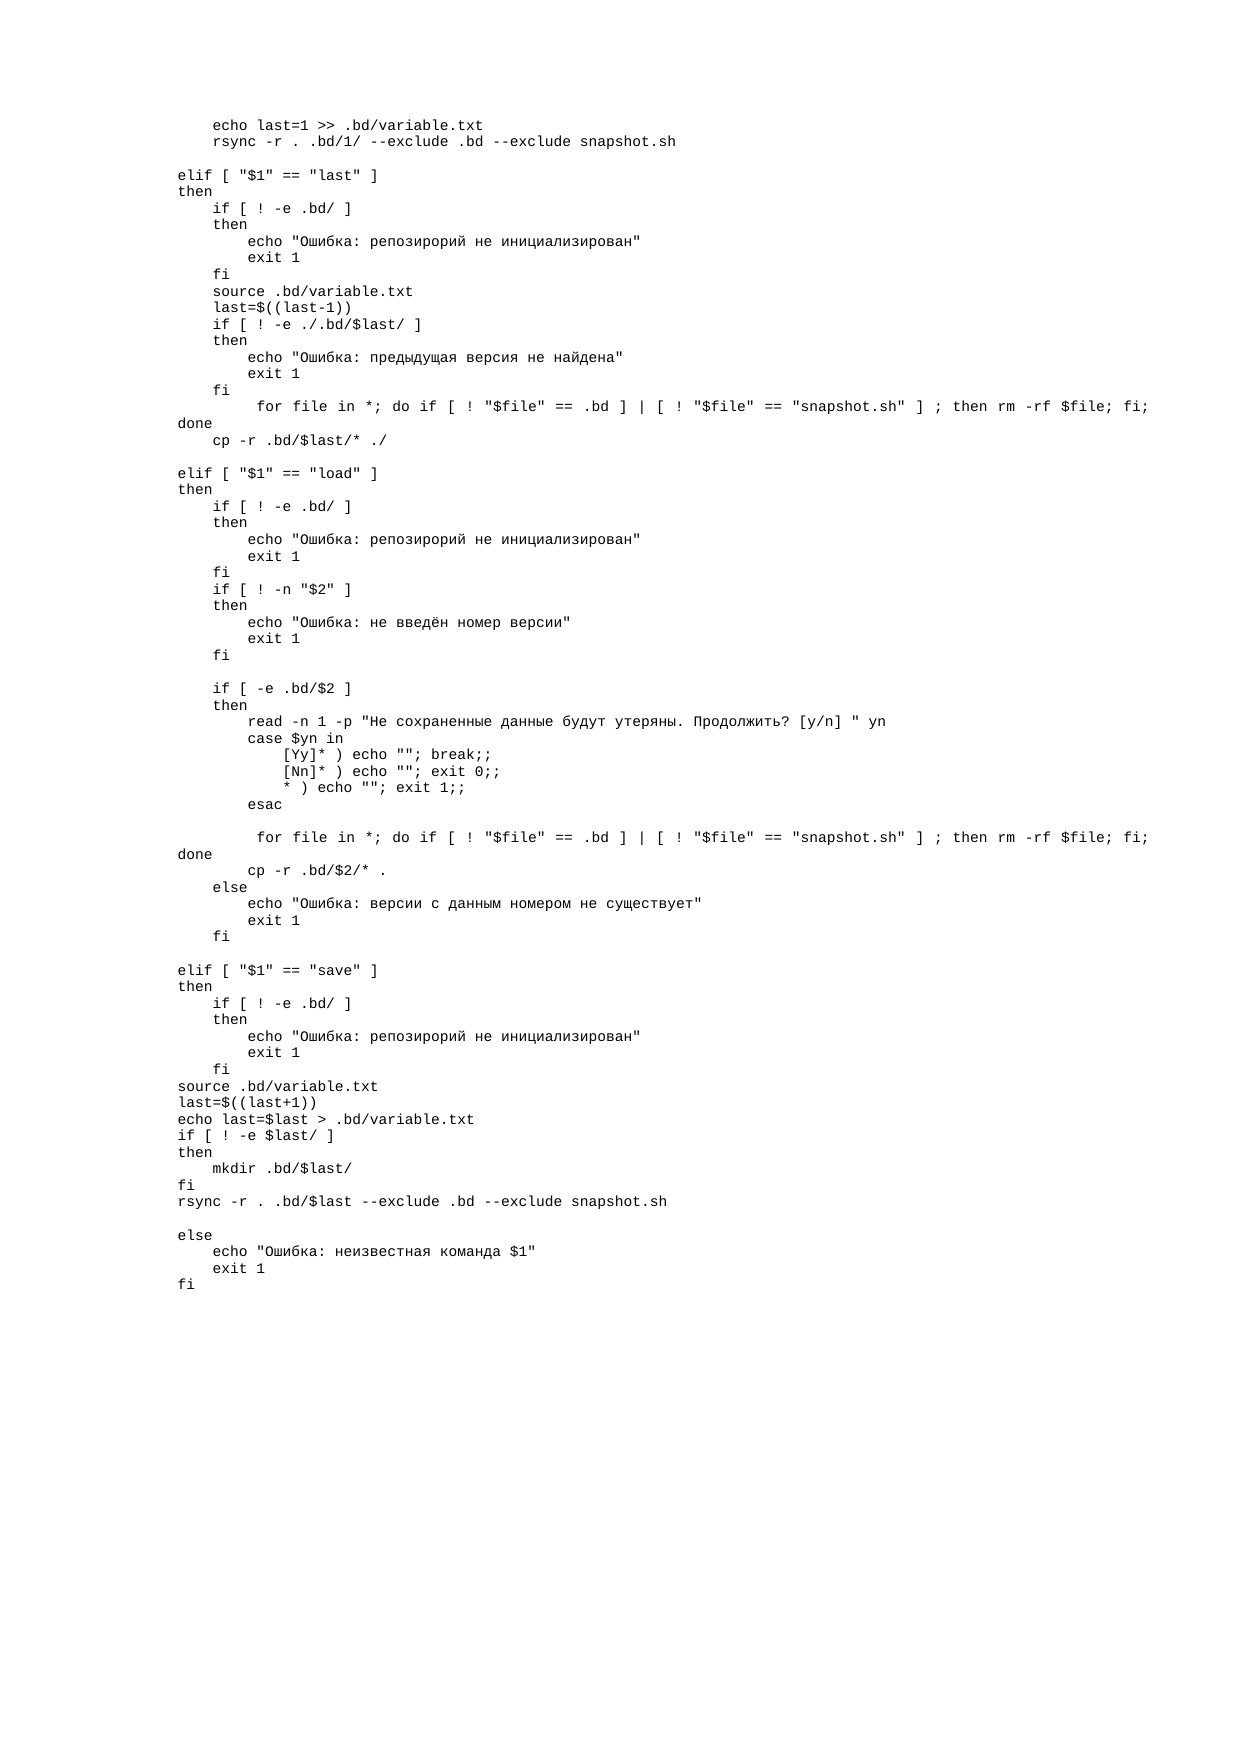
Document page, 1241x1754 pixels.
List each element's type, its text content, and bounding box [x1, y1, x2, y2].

text else [177, 880, 1152, 897]
text cp -r .bd/$last/* ./ [177, 433, 1152, 449]
text fi [177, 267, 1152, 284]
text fi [177, 1062, 1152, 1079]
text echo last=1 >> .bd/variable.txt [177, 118, 1152, 135]
text fi [177, 648, 1152, 665]
text rsync -r . .bd/$last --exclude .bd --exclude snapshot.sh [177, 1195, 1152, 1211]
text fi [177, 565, 1152, 582]
text [Nn]* ) echo ""; exit 0;; [177, 764, 1152, 781]
text echo "Ошибка: репозирорий не инициализирован" [177, 532, 1152, 549]
text then [177, 184, 1152, 201]
text mkdir .bd/$last/ [177, 1162, 1152, 1178]
text exit 1 [177, 913, 1152, 930]
text * ) echo ""; exit 1;; [177, 781, 1152, 797]
text echo "Ошибка: репозирорий не инициализирован" [177, 234, 1152, 251]
text else [177, 1228, 1152, 1244]
text then [177, 516, 1152, 532]
text for file in *; do if [ ! "$file" == .bd ] | [ ! "$file" == "snapshot.sh" ] ; then rm -rf $file; fi; done [177, 400, 1152, 433]
text source .bd/variable.txt [177, 284, 1152, 300]
text if [ ! -e .bd/ ] [177, 201, 1152, 217]
text echo "Ошибка: неизвестная команда $1" [177, 1244, 1152, 1261]
text elif [ "$1" == "last" ] [177, 168, 1152, 184]
text fi [177, 1178, 1152, 1195]
text echo "Ошибка: не введён номер версии" [177, 615, 1152, 632]
text then [177, 333, 1152, 350]
text echo "Ошибка: версии с данным номером не существует" [177, 897, 1152, 913]
text then [177, 1012, 1152, 1029]
text if [ ! -e ./.bd/$last/ ] [177, 317, 1152, 333]
text elif [ "$1" == "load" ] [177, 466, 1152, 482]
text then [177, 1145, 1152, 1162]
text fi [177, 1277, 1152, 1294]
text if [ ! -e .bd/ ] [177, 996, 1152, 1012]
text echo last=$last > .bd/variable.txt [177, 1112, 1152, 1128]
text echo "Ошибка: предыдущая версия не найдена" [177, 350, 1152, 367]
text fi [177, 930, 1152, 946]
text case $yn in [177, 731, 1152, 747]
text fi [177, 383, 1152, 400]
text read -n 1 -p "Не сохраненные данные будут утеряны. Продолжить? [y/n] " yn [177, 714, 1152, 731]
text exit 1 [177, 549, 1152, 565]
text [Yy]* ) echo ""; break;; [177, 747, 1152, 764]
text then [177, 598, 1152, 615]
text then [177, 979, 1152, 996]
text exit 1 [177, 251, 1152, 267]
text for file in *; do if [ ! "$file" == .bd ] | [ ! "$file" == "snapshot.sh" ] ; then rm -rf $file; fi; done [177, 830, 1152, 863]
text then [177, 698, 1152, 714]
text exit 1 [177, 1046, 1152, 1062]
text if [ ! -n "$2" ] [177, 582, 1152, 598]
text rsync -r . .bd/1/ --exclude .bd --exclude snapshot.sh [177, 135, 1152, 151]
text echo "Ошибка: репозирорий не инициализирован" [177, 1029, 1152, 1046]
text last=$((last-1)) [177, 300, 1152, 317]
text exit 1 [177, 367, 1152, 383]
text elif [ "$1" == "save" ] [177, 963, 1152, 979]
text if [ ! -e .bd/ ] [177, 499, 1152, 516]
text if [ -e .bd/$2 ] [177, 681, 1152, 698]
text then [177, 482, 1152, 499]
text source .bd/variable.txt [177, 1079, 1152, 1095]
text exit 1 [177, 1261, 1152, 1277]
text then [177, 217, 1152, 234]
text if [ ! -e $last/ ] [177, 1128, 1152, 1145]
text last=$((last+1)) [177, 1095, 1152, 1112]
text exit 1 [177, 632, 1152, 648]
text cp -r .bd/$2/* . [177, 863, 1152, 880]
text esac [177, 797, 1152, 814]
